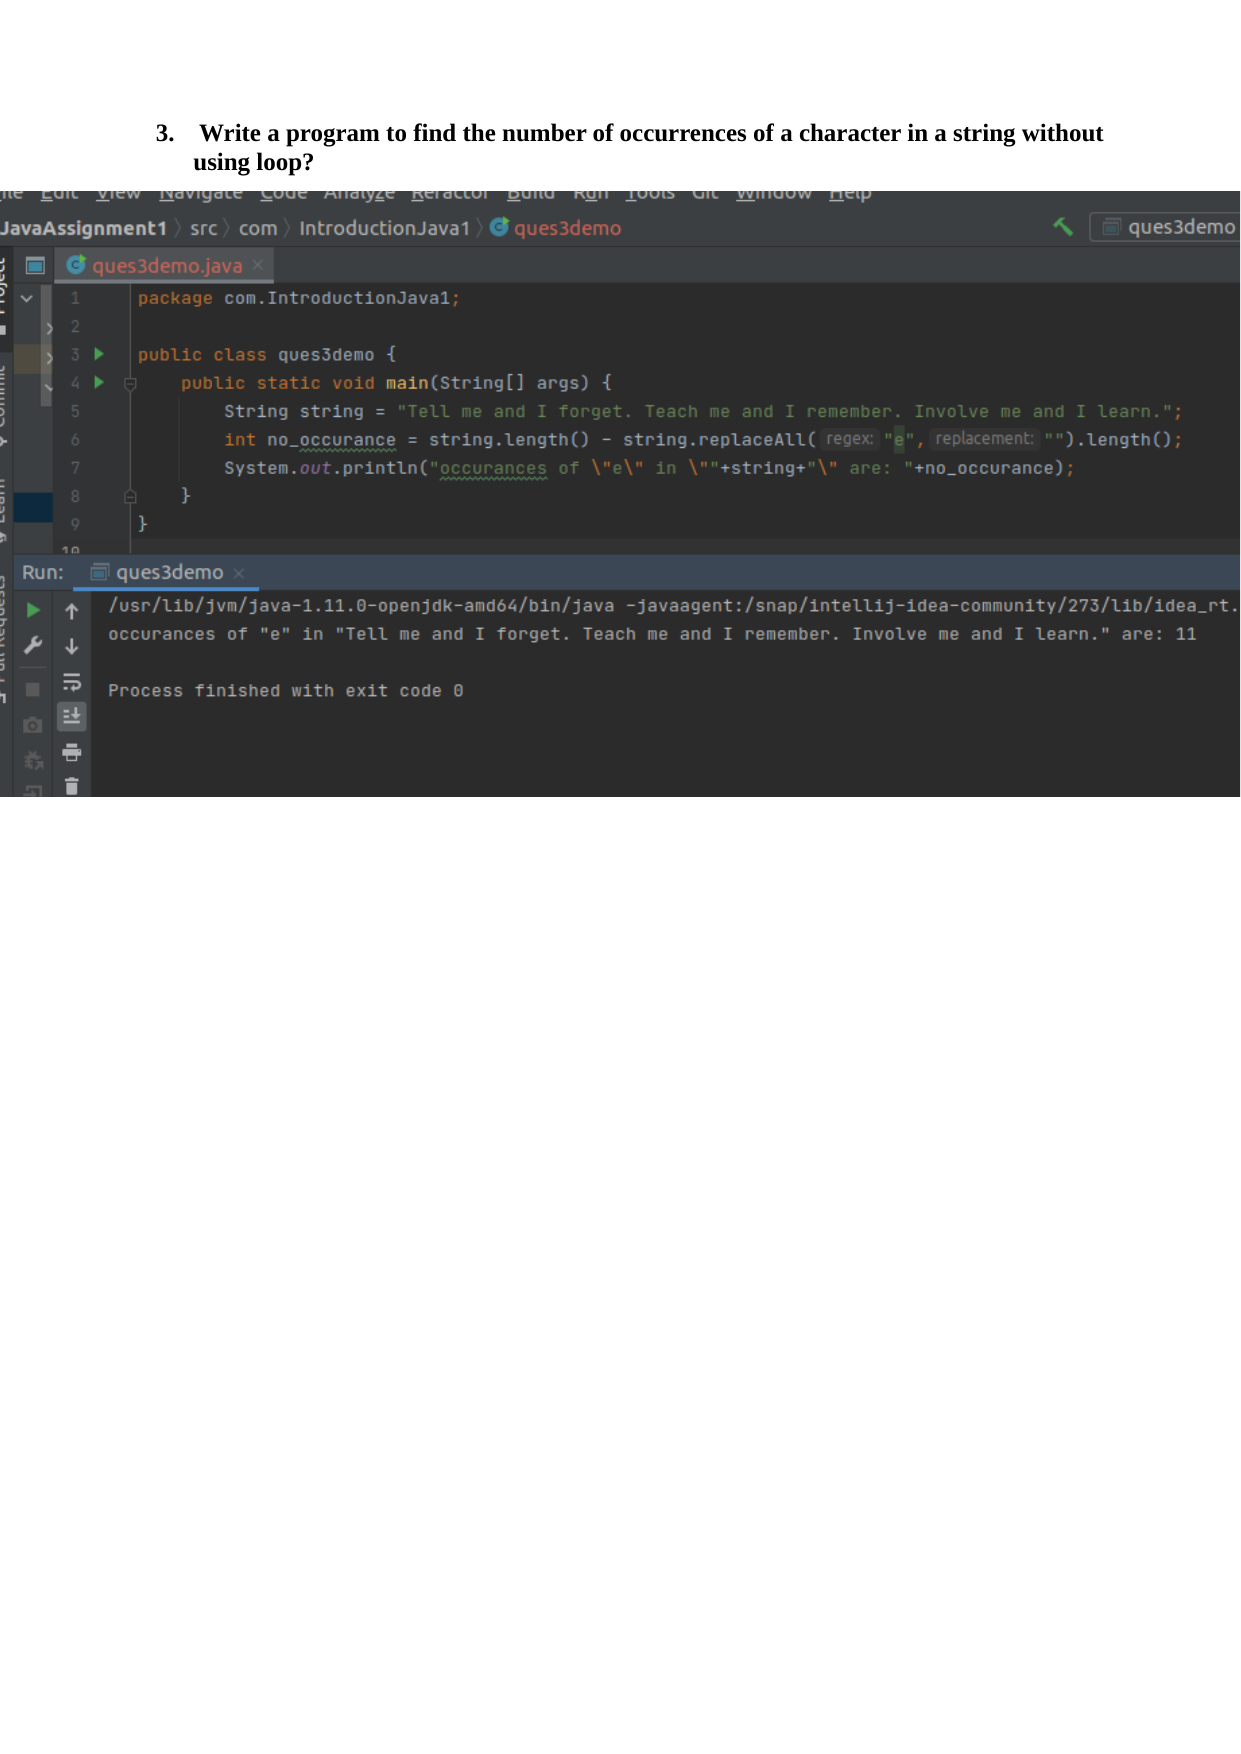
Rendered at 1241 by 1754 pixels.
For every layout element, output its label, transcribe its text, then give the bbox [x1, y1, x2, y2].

list [156, 797, 1122, 825]
list Write a program to find the number of occurrences of a character in a string without using loop? [156, 118, 1122, 191]
picture [0, 191, 1241, 797]
